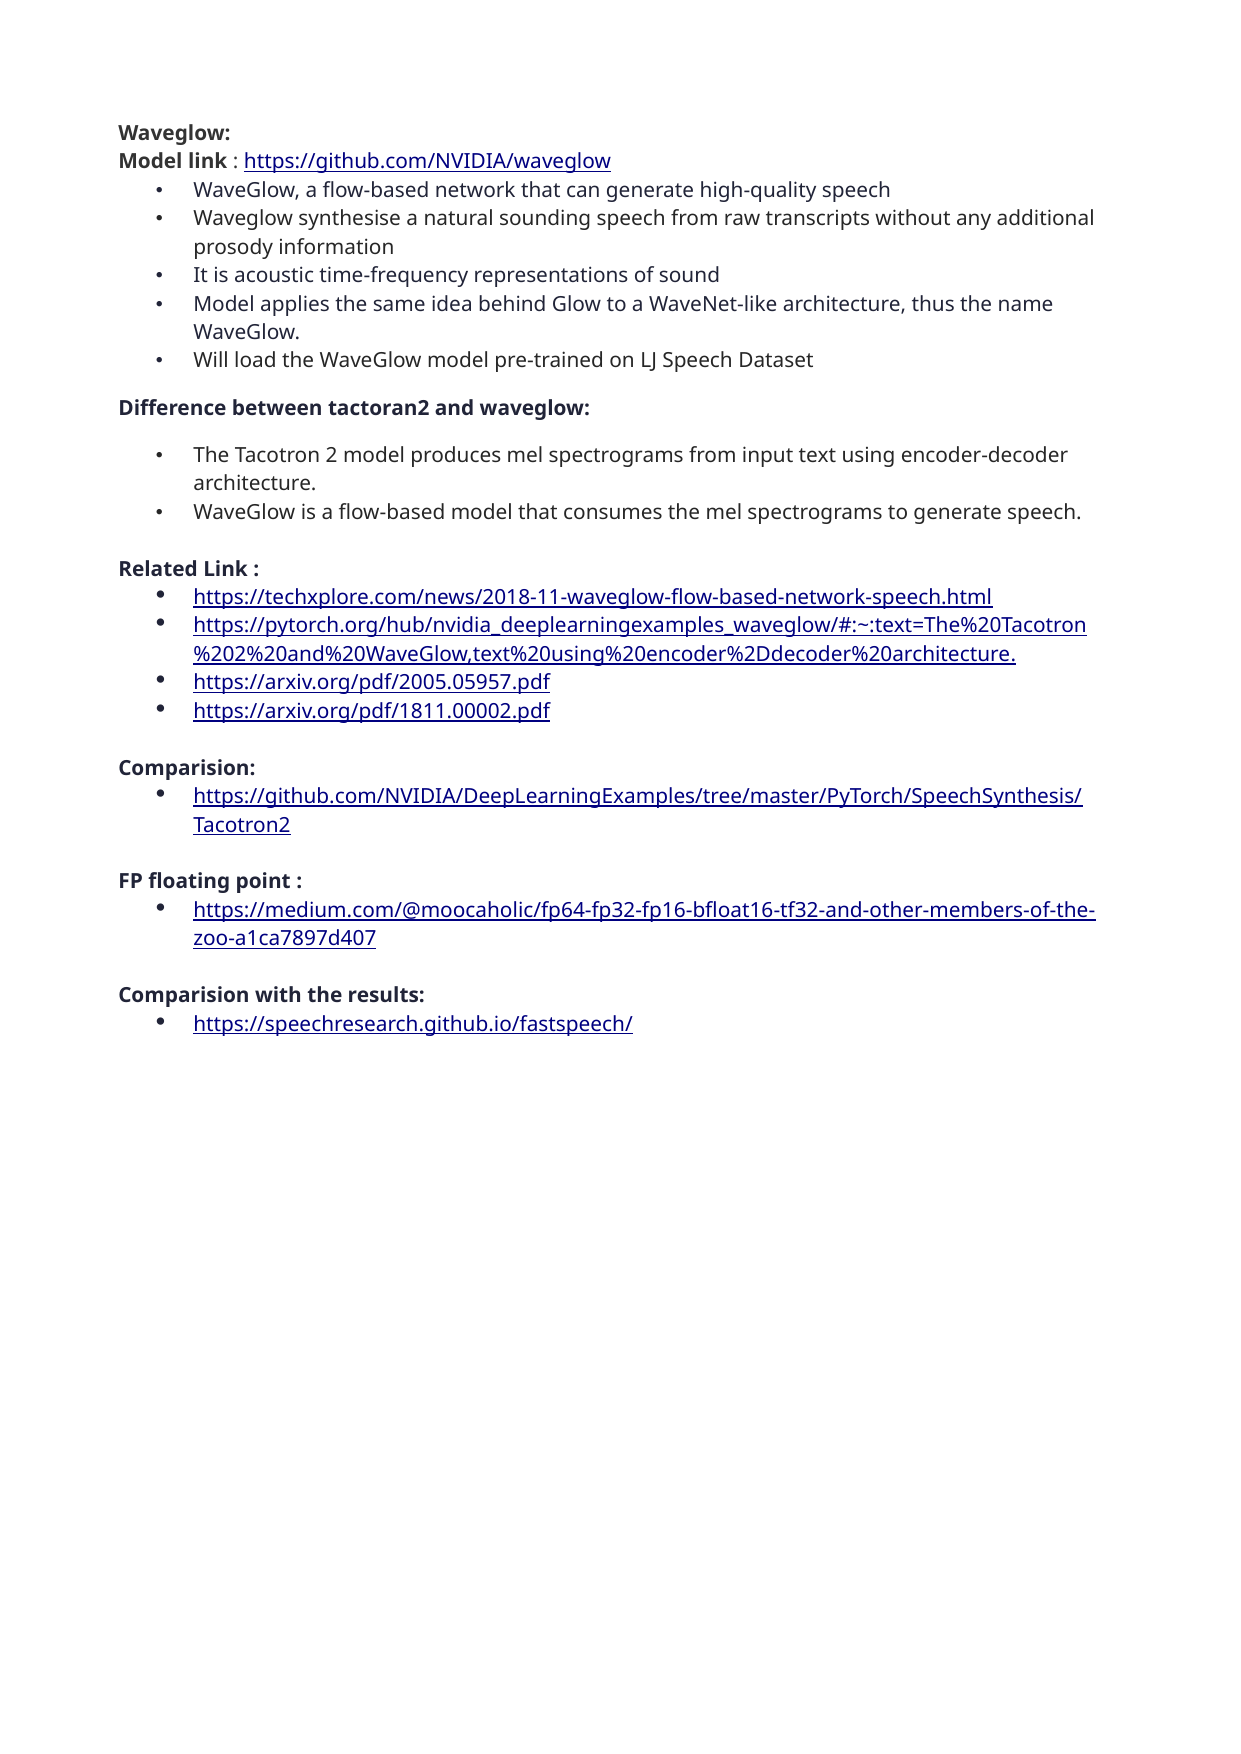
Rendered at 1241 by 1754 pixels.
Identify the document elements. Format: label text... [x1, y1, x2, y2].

text Related Link : [118, 554, 1122, 582]
list Model applies the same idea behind Glow to a WaveNet-like architecture, thus the name WaveGlow. [156, 289, 1122, 346]
text FP floating point : [118, 867, 1122, 895]
list Will load the WaveGlow model pre-trained on LJ Speech Dataset [156, 346, 1122, 374]
list https://github.com/NVIDIA/DeepLearningExamples/tree/master/PyTorch/SpeechSynthesis/Tacotron2 [156, 781, 1122, 838]
list https://medium.com/@moocaholic/fp64-fp32-fp16-bfloat16-tf32-and-other-members-of-the-zoo-a1ca7897d407 [156, 895, 1122, 952]
text Waveglow: [118, 118, 1122, 147]
text Comparision with the results: [118, 980, 1122, 1009]
text Model link : https://github.com/NVIDIA/waveglow [118, 147, 1122, 175]
list https://arxiv.org/pdf/2005.05957.pdf [156, 667, 1122, 696]
list WaveGlow, a flow-based network that can generate high-quality speech [156, 175, 1122, 203]
list It is acoustic time-frequency representations of sound [156, 260, 1122, 289]
text Difference between tactoran2 and waveglow: [118, 393, 1122, 421]
list https://arxiv.org/pdf/1811.00002.pdf [156, 696, 1122, 724]
list https://techxplore.com/news/2018-11-waveglow-flow-based-network-speech.html [156, 582, 1122, 611]
list Waveglow synthesise a natural sounding speech from raw transcripts without any additional prosody information [156, 203, 1122, 260]
list https://pytorch.org/hub/nvidia_deeplearningexamples_waveglow/#:~:text=The%20Tacotron%202%20and%20WaveGlow,text%20using%20encoder%2Ddecoder%20architecture. [156, 611, 1122, 667]
text Comparision: [118, 753, 1122, 781]
list https://speechresearch.github.io/fastspeech/ [156, 1009, 1122, 1037]
list WaveGlow is a flow-based model that consumes the mel spectrograms to generate speech. [156, 497, 1122, 525]
list The Tacotron 2 model produces mel spectrograms from input text using encoder-decoder architecture. [156, 440, 1122, 497]
